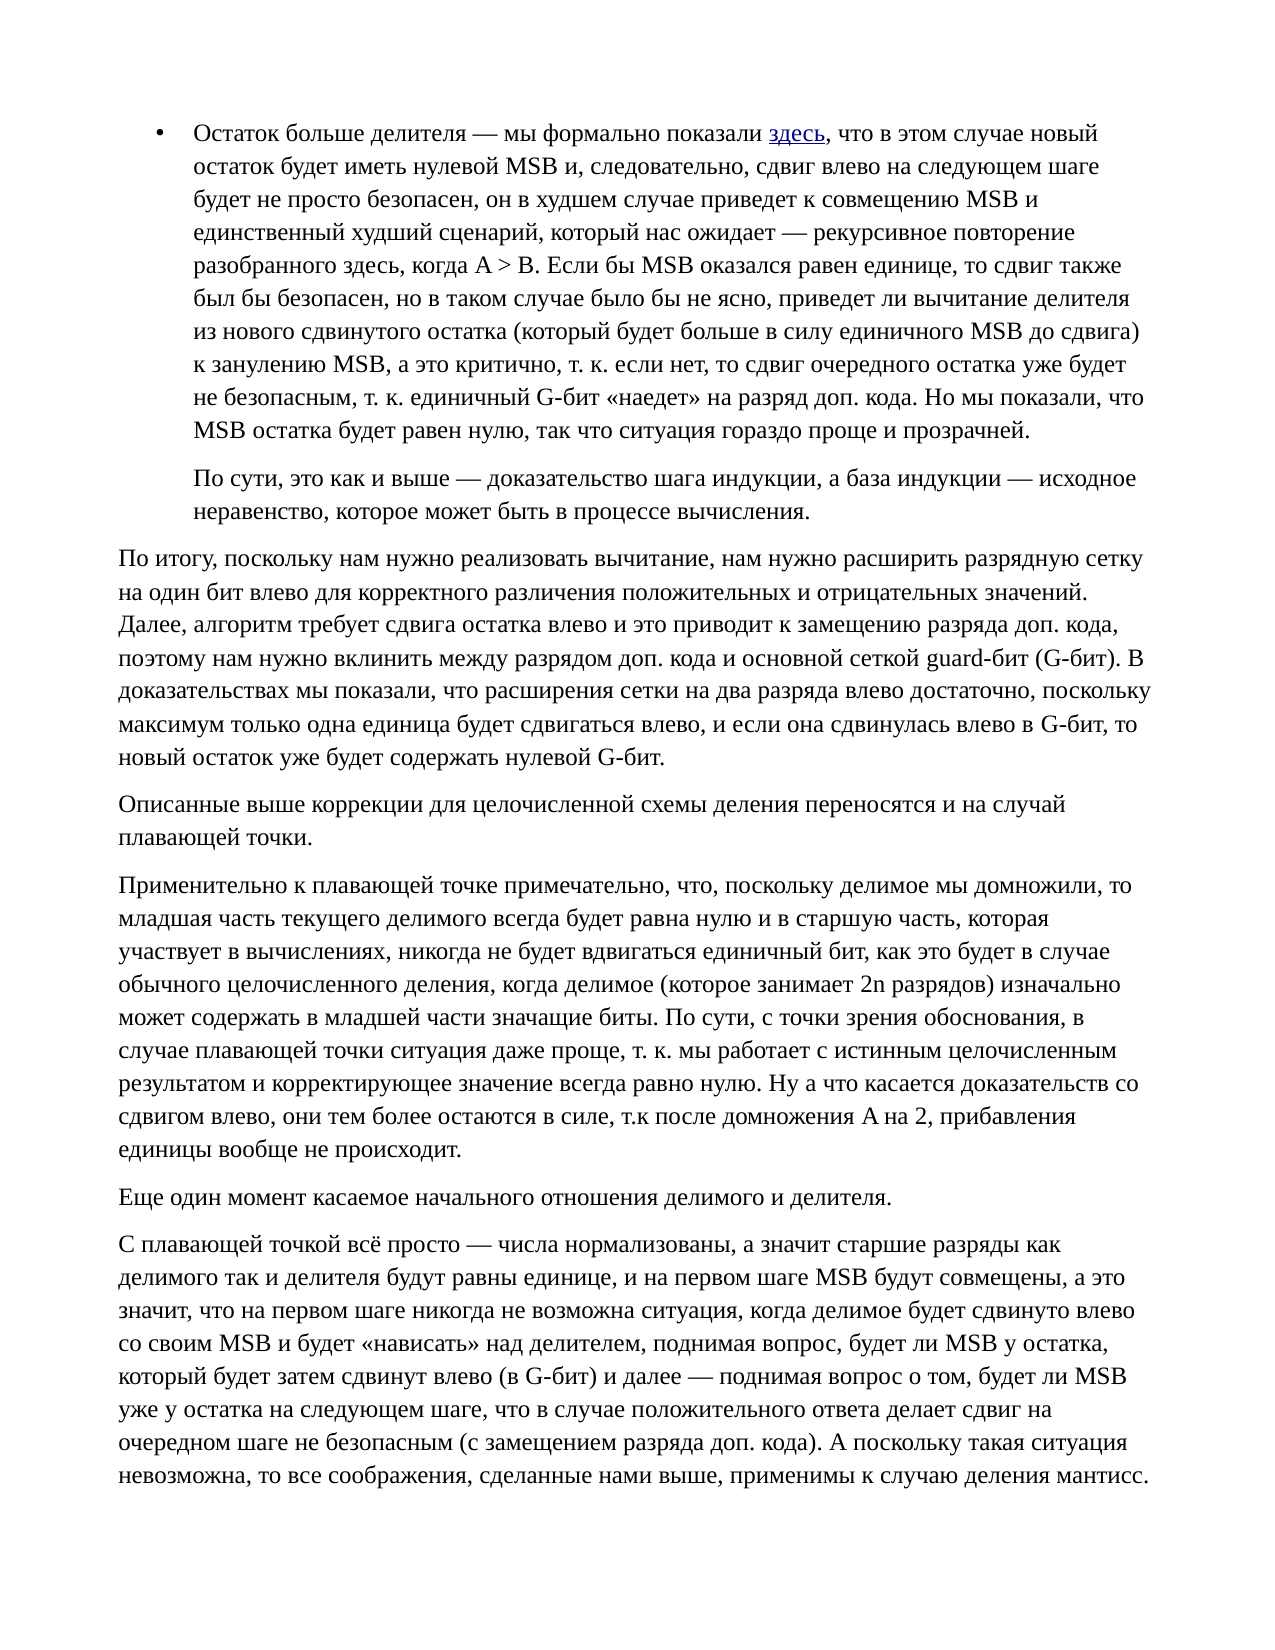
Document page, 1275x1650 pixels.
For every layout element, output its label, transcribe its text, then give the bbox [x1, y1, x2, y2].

text Применительно к плавающей точке примечательно, что, поскольку делимое мы домножили, то младшая часть текущего делимого всегда будет равна нулю и в старшую часть, которая участвует в вычислениях, никогда не будет вдвигаться единичный бит, как это будет в случае обычного целочисленного деления, когда делимое (которое занимает 2n разрядов) изначально может содержать в младшей части значащие биты. По сути, с точки зрения обоснования, в случае плавающей точки ситуация даже проще, т. к. мы работает с истинным целочисленным результатом и корректирующее значение всегда равно нулю. Ну а что касается доказательств со сдвигом влево, они тем более остаются в силе, т.к после домножения A на 2, прибавления единицы вообще не происходит. [118, 870, 1157, 1163]
text С плавающей точкой всё просто — числа нормализованы, а значит старшие разряды как делимого так и делителя будут равны единице, и на первом шаге MSB будут совмещены, а это значит, что на первом шаге никогда не возможна ситуация, когда делимое будет сдвинуто влево со своим MSB и будет «нависать» над делителем, поднимая вопрос, будет ли MSB у остатка, который будет затем сдвинут влево (в G-бит) и далее — поднимая вопрос о том, будет ли MSB уже у остатка на следующем шаге, что в случае положительного ответа делает сдвиг на очередном шаге не безопасным (с замещением разряда доп. кода). А поскольку такая ситуация невозможна, то все соображения, сделанные нами выше, применимы к случаю деления мантисс. [118, 1229, 1157, 1489]
list По сути, это как и выше — доказательство шага индукции, а база индукции — исходное неравенство, которое может быть в процессе вычисления. [156, 463, 1157, 525]
text По итогу, поскольку нам нужно реализовать вычитание, нам нужно расширить разрядную сетку на один бит влево для корректного различения положительных и отрицательных значений. Далее, алгоритм требует сдвига остатка влево и это приводит к замещению разряда доп. кода, поэтому нам нужно вклинить между разрядом доп. кода и основной сеткой guard-бит (G-бит). В доказательствах мы показали, что расширения сетки на два разряда влево достаточно, поскольку максимум только одна единица будет сдвигаться влево, и если она сдвинулась влево в G-бит, то новый остаток уже будет содержать нулевой G-бит. [118, 543, 1157, 770]
text Еще один момент касаемое начального отношения делимого и делителя. [118, 1182, 1157, 1210]
list Остаток больше делителя — мы формально показали здесь, что в этом случае новый остаток будет иметь нулевой MSB и, следовательно, сдвиг влево на следующем шаге будет не просто безопасен, он в худшем случае приведет к совмещению MSB и единственный худший сценарий, который нас ожидает — рекурсивное повторение разобранного здесь, когда A > B. Если бы MSB оказался равен единице, то сдвиг также был бы безопасен, но в таком случае было бы не ясно, приведет ли вычитание делителя из нового сдвинутого остатка (который будет больше в силу единичного MSB до сдвига) к занулению MSB, а это критично, т. к. если нет, то сдвиг очередного остатка уже будет не безопасным, т. к. единичный G-бит «наедет» на разряд доп. кода. Но мы показали, что MSB остатка будет равен нулю, так что ситуация гораздо проще и прозрачней. [156, 118, 1157, 444]
text Описанные выше коррекции для целочисленной схемы деления переносятся и на случай плавающей точки. [118, 789, 1157, 851]
